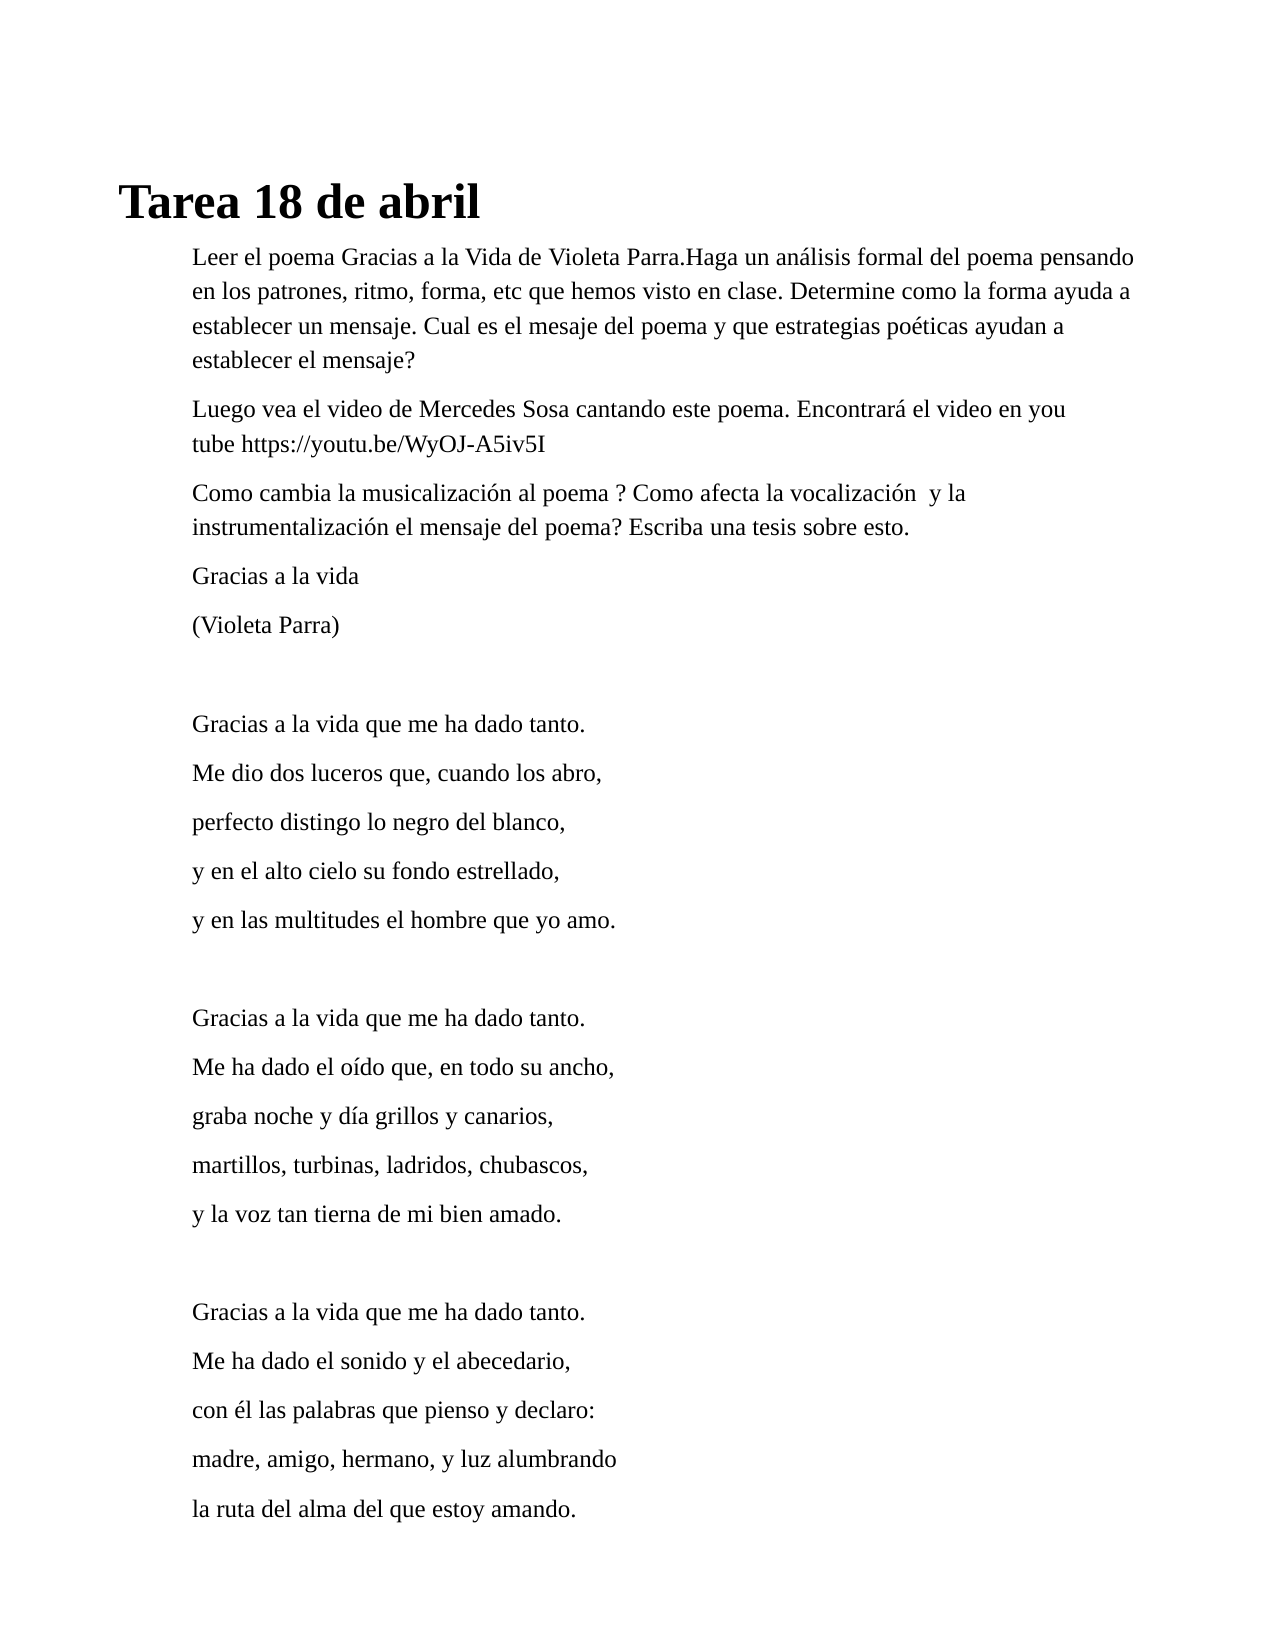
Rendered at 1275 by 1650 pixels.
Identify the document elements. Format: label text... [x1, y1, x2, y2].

list (Violeta Parra) [162, 611, 1157, 639]
subtitle Tarea 18 de abril [118, 172, 1157, 229]
list Como cambia la musicalización al poema ? Como afecta la vocalización y la instrumentalización el mensaje del poema? Escriba una tesis sobre esto. [162, 478, 1157, 541]
list con él las palabras que pienso y declaro: [162, 1396, 1157, 1424]
list Me ha dado el sonido y el abecedario, [162, 1346, 1157, 1375]
list Gracias a la vida que me ha dado tanto. [162, 709, 1157, 737]
list Luego vea el video de Mercedes Sosa cantando este poema. Encontrará el video en you tube https://youtu.be/WyOJ-A5iv5I [162, 394, 1157, 458]
list Me dio dos luceros que, cuando los abro, [162, 758, 1157, 786]
list graba noche y día grillos y canarios, [162, 1101, 1157, 1130]
list Gracias a la vida que me ha dado tanto. [162, 1003, 1157, 1032]
list martillos, turbinas, ladridos, chubascos, [162, 1150, 1157, 1179]
list Me ha dado el oído que, en todo su ancho, [162, 1052, 1157, 1081]
list madre, amigo, hermano, y luz alumbrando [162, 1444, 1157, 1473]
list Leer el poema Gracias a la Vida de Violeta Parra.Haga un análisis formal del poema pensando en los patrones, ritmo, forma, etc que hemos visto en clase. Determine como la forma ayuda a establecer un mensaje. Cual es el mesaje del poema y que estrategias poéticas ayudan a establecer el mensaje? [162, 242, 1157, 374]
list la ruta del alma del que estoy amando. [162, 1494, 1157, 1522]
list Gracias a la vida que me ha dado tanto. [162, 1297, 1157, 1326]
list y en el alto cielo su fondo estrellado, [162, 856, 1157, 884]
list y en las multitudes el hombre que yo amo. [162, 905, 1157, 934]
list Gracias a la vida [162, 561, 1157, 590]
list perfecto distingo lo negro del blanco, [162, 807, 1157, 836]
list y la voz tan tierna de mi bien amado. [162, 1199, 1157, 1228]
